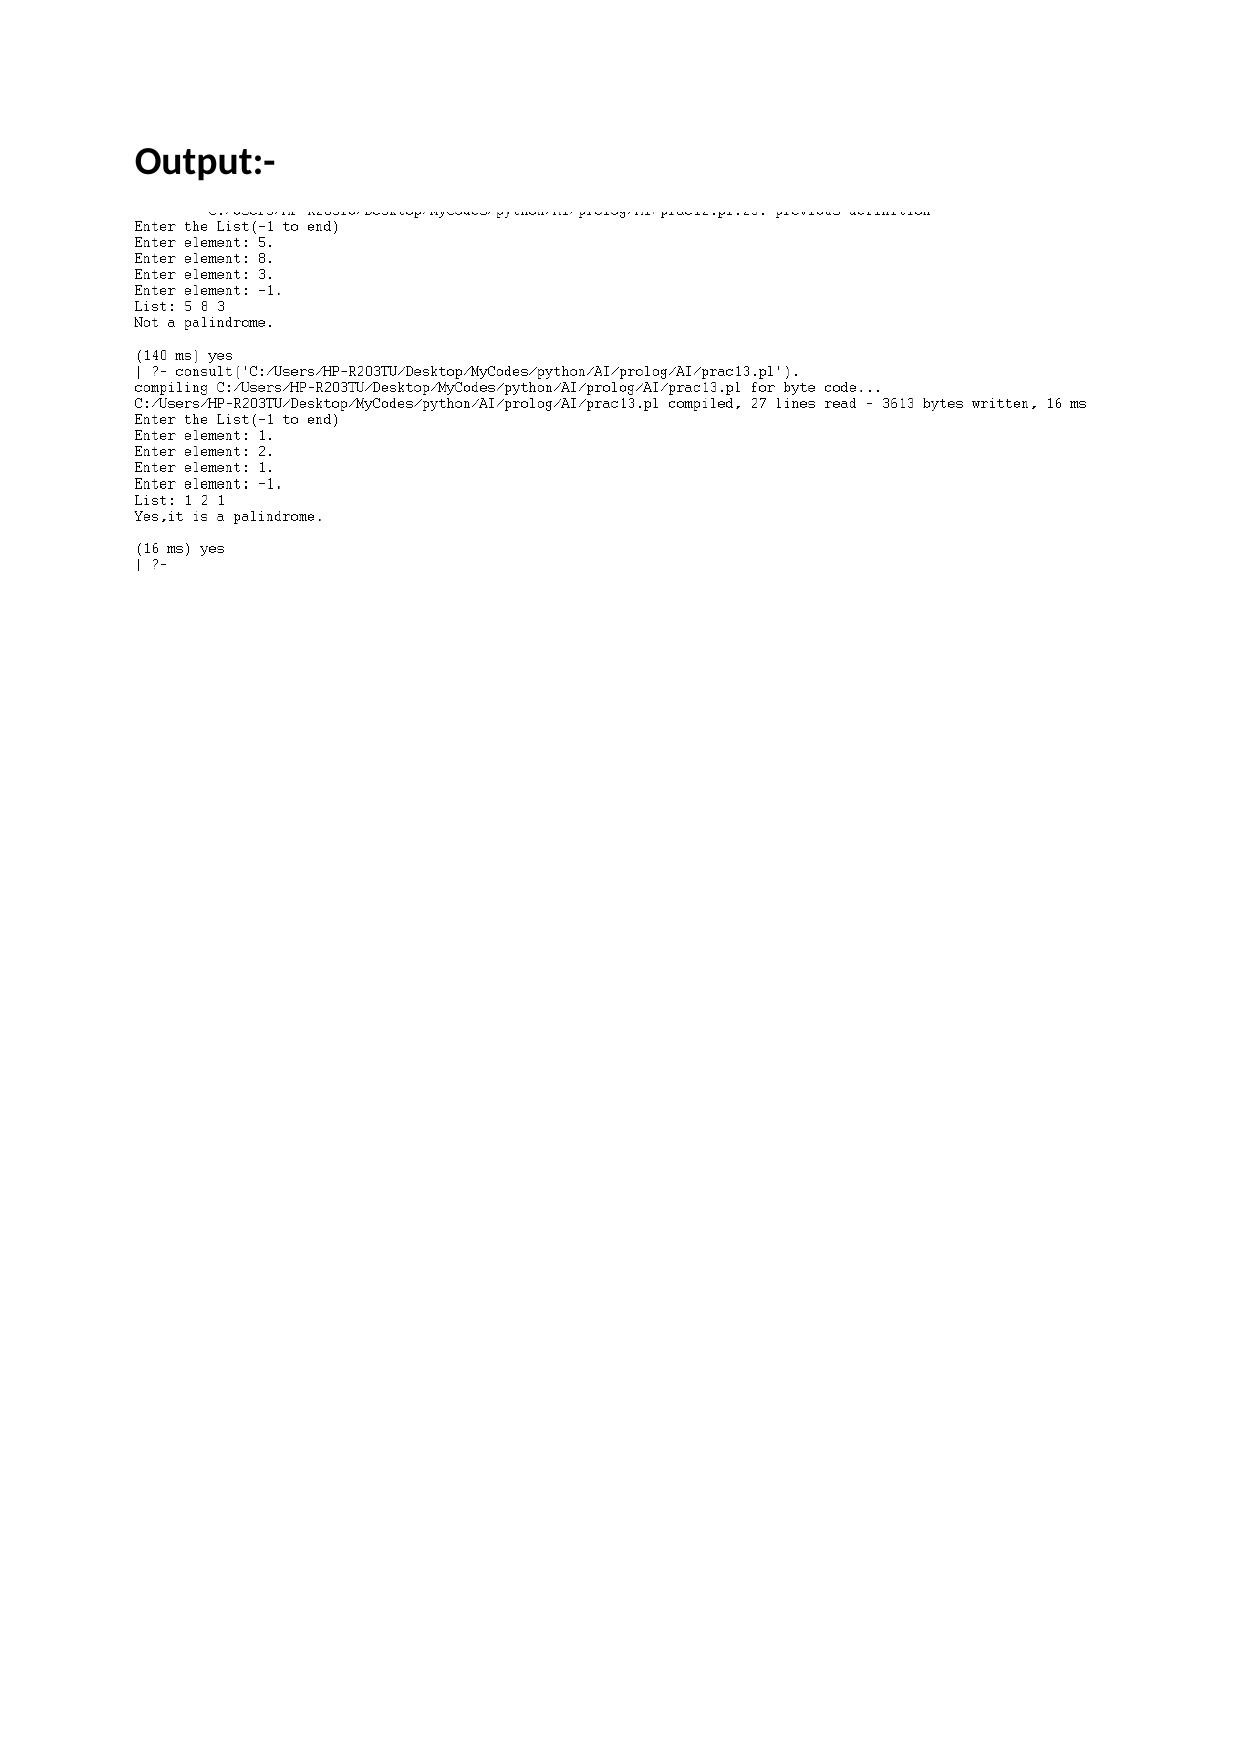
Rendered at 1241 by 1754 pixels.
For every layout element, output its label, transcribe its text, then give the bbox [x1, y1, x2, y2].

picture [134, 212, 1103, 571]
text Output:- [134, 136, 1088, 184]
